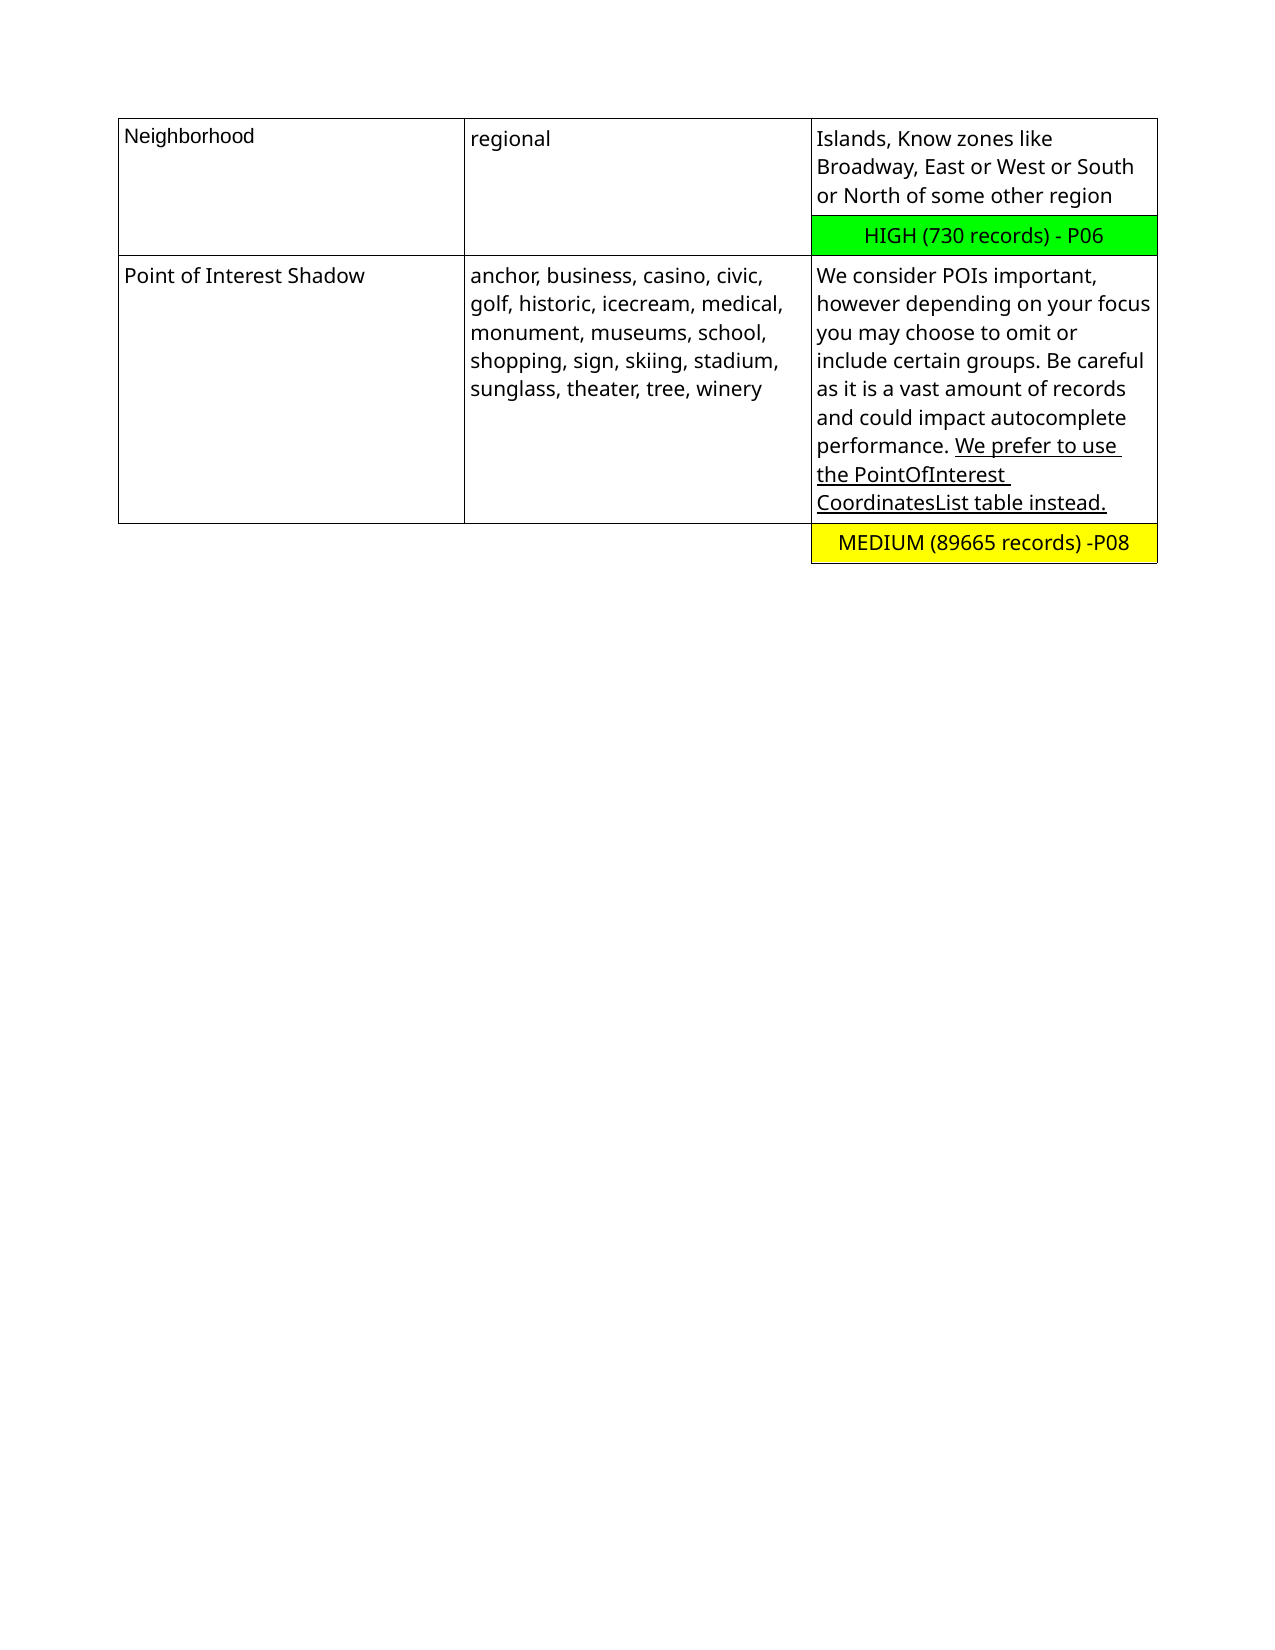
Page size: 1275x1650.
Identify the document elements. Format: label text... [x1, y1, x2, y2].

table_cell Islands, Know zones like Broadway, East or West or South or North of some other region [812, 119, 1157, 215]
table_cell Point of Interest Shadow [119, 256, 464, 522]
table_cell We consider POIs important, however depending on your focus you may choose to omit or include certain groups. Be careful as it is a vast amount of records and could impact autocomplete performance. We prefer to use the PointOfInterest CoordinatesList table instead. [812, 256, 1157, 522]
table_cell HIGH (730 records) - P06 [812, 216, 1157, 255]
table_cell anchor, business, casino, civic, golf, historic, icecream, medical, monument, museums, school, shopping, sign, skiing, stadium, sunglass, theater, tree, winery [465, 256, 811, 522]
table_cell Neighborhood [119, 119, 464, 255]
table_cell regional [465, 119, 811, 255]
table_cell MEDIUM (89665 records) -P08 [812, 524, 1157, 562]
